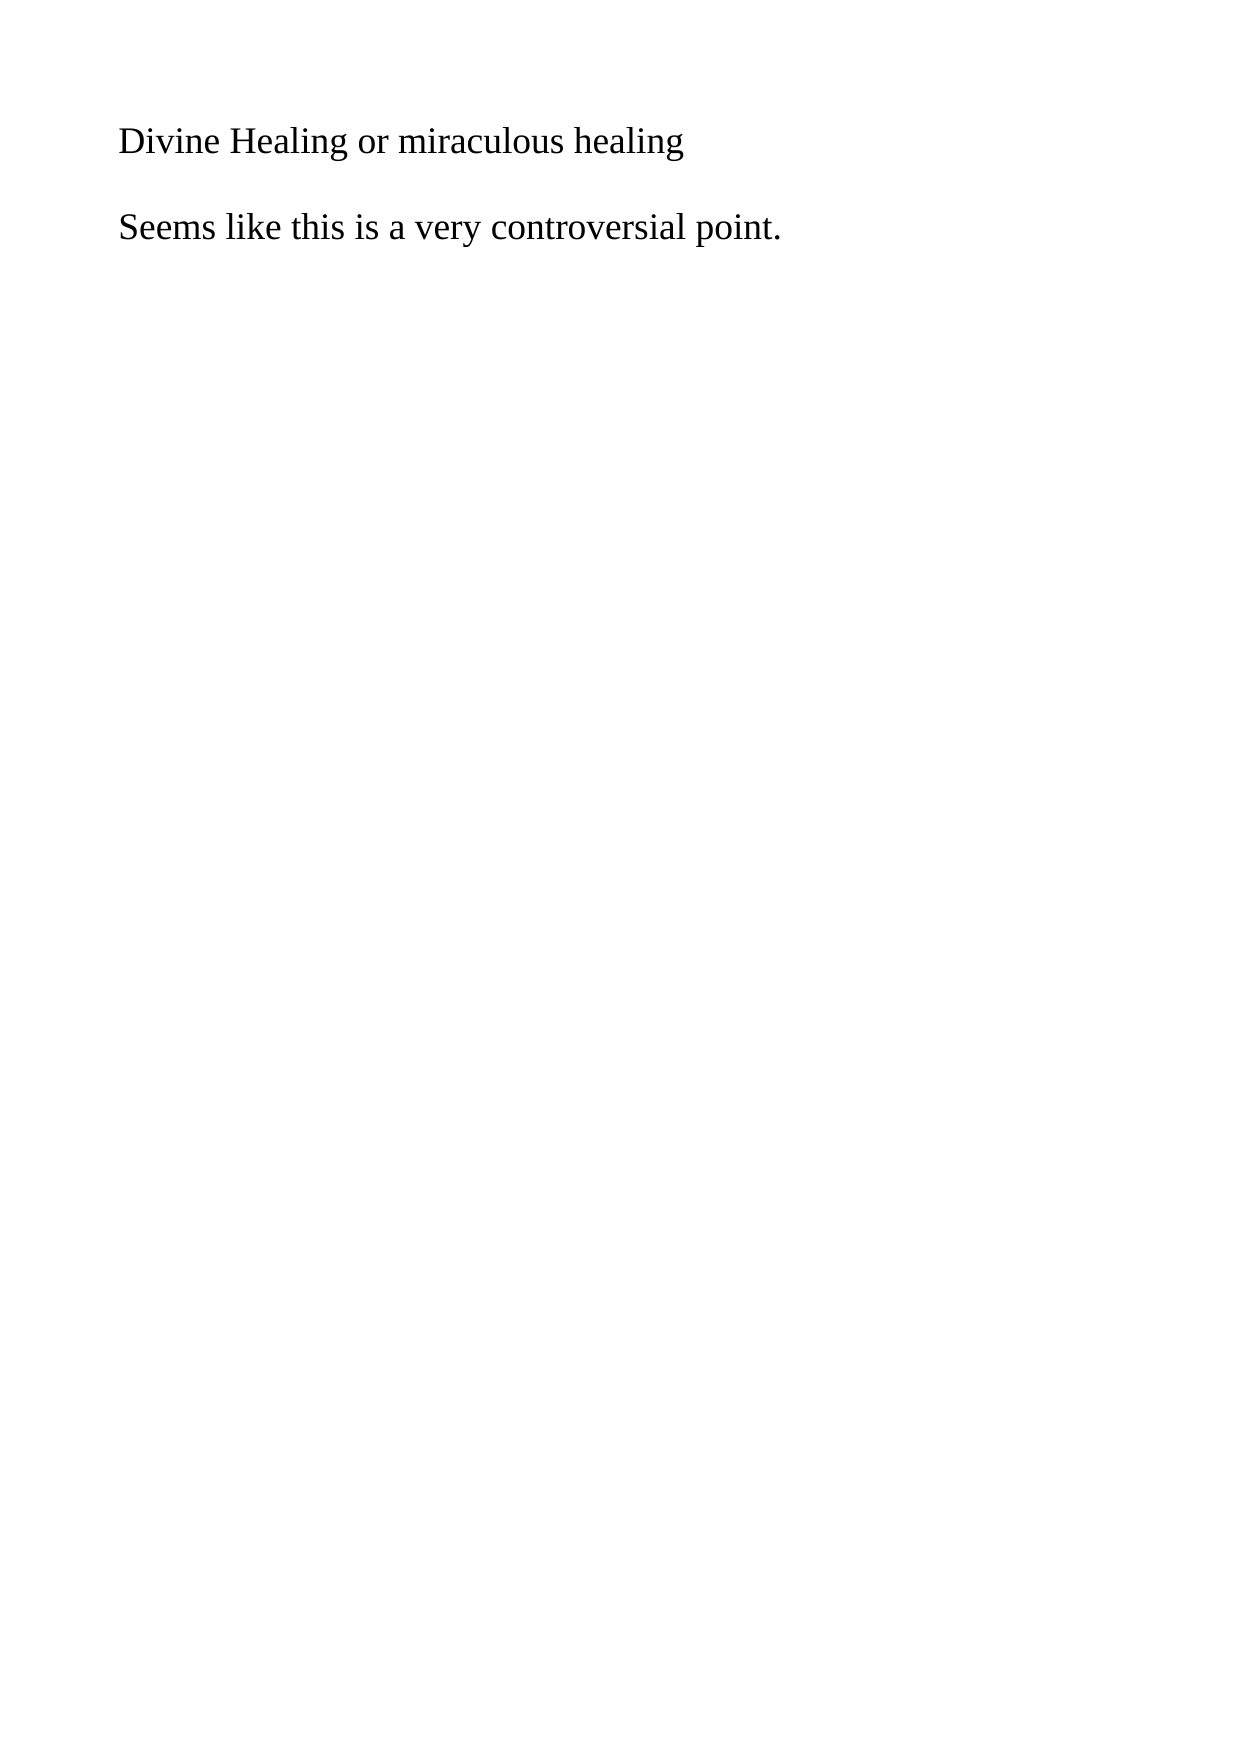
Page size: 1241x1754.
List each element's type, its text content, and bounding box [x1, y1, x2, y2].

text Divine Healing or miraculous healing [118, 118, 1122, 161]
text Seems like this is a very controversial point. [118, 204, 1122, 247]
